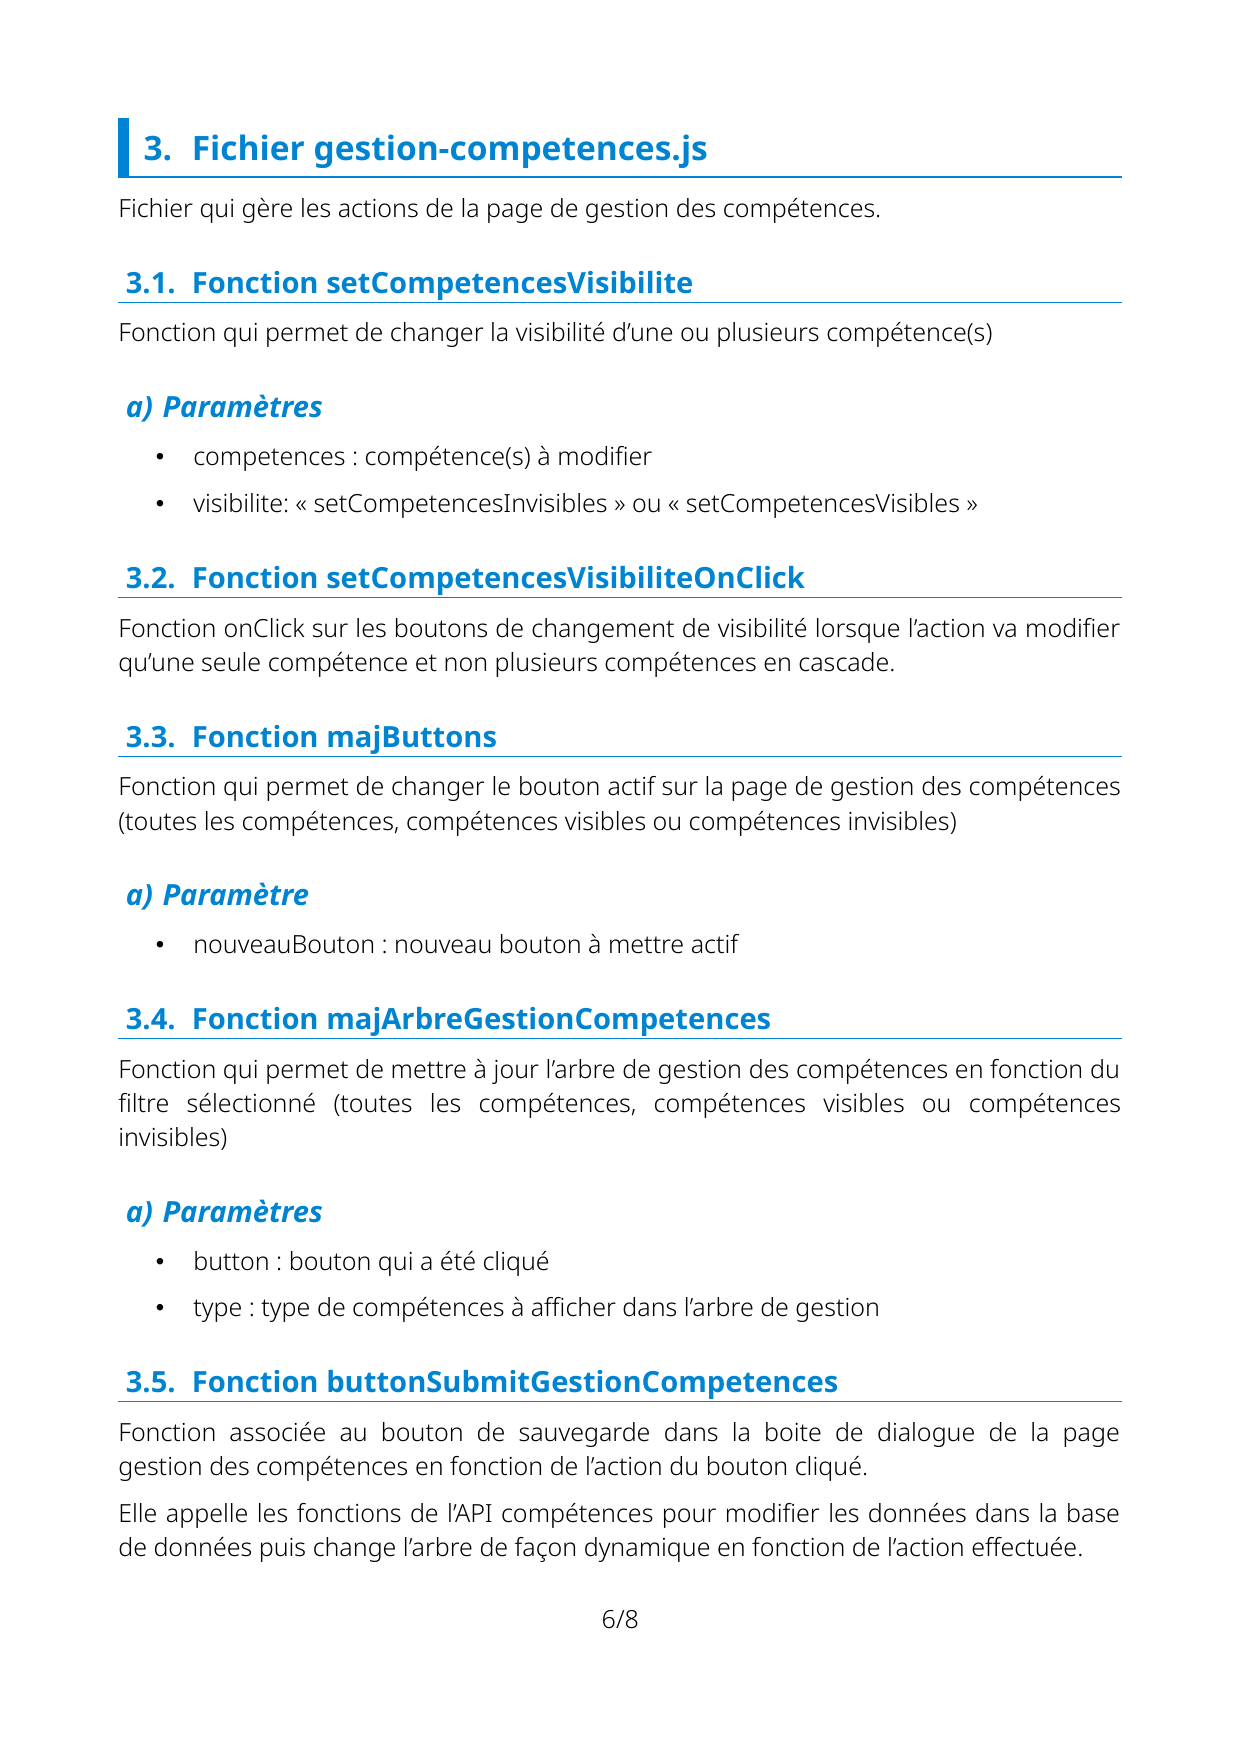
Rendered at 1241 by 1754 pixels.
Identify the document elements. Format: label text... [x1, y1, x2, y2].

list visibilite: « setCompetencesInvisibles » ou « setCompetencesVisibles » [156, 485, 1122, 519]
text Fonction qui permet de changer la visibilité d’une ou plusieurs compétence(s) [118, 315, 1122, 349]
list nouveauBouton : nouveau bouton à mettre actif [156, 927, 1122, 961]
subtitle Paramètre [89, 875, 1122, 914]
subtitle Fonction majArbreGestionCompetences [118, 998, 1122, 1038]
list type : type de compétences à afficher dans l’arbre de gestion [156, 1290, 1122, 1324]
subtitle Fonction majButtons [118, 716, 1122, 756]
subtitle Paramètres [89, 1191, 1122, 1231]
text Fichier qui gère les actions de la page de gestion des compétences. [118, 190, 1122, 224]
text Fonction onClick sur les boutons de changement de visibilité lorsque l’action va modifier qu’une seule compétence et non plusieurs compétences en cascade. [118, 610, 1122, 678]
text Fonction associée au bouton de sauvegarde dans la boite de dialogue de la page gestion des compétences en fonction de l’action du bouton cliqué. [118, 1415, 1122, 1483]
subtitle Fonction setCompetencesVisibiliteOnClick [118, 557, 1122, 597]
list competences : compétence(s) à modifier [156, 439, 1122, 473]
subtitle Fonction buttonSubmitGestionCompetences [118, 1362, 1122, 1401]
text Fonction qui permet de changer le bouton actif sur la page de gestion des compétences (toutes les compétences, compétences visibles ou compétences invisibles) [118, 769, 1122, 837]
list button : bouton qui a été cliqué [156, 1243, 1122, 1278]
subtitle Fichier gestion-competences.js [129, 118, 1122, 176]
text Fonction qui permet de mettre à jour l’arbre de gestion des compétences en fonction du filtre sélectionné (toutes les compétences, compétences visibles ou compétences invisibles) [118, 1052, 1122, 1154]
text Elle appelle les fonctions de l’API compétences pour modifier les données dans la base de données puis change l’arbre de façon dynamique en fonction de l’action effectuée. [118, 1496, 1122, 1564]
subtitle Paramètres [89, 387, 1122, 426]
subtitle Fonction setCompetencesVisibilite [118, 262, 1122, 302]
